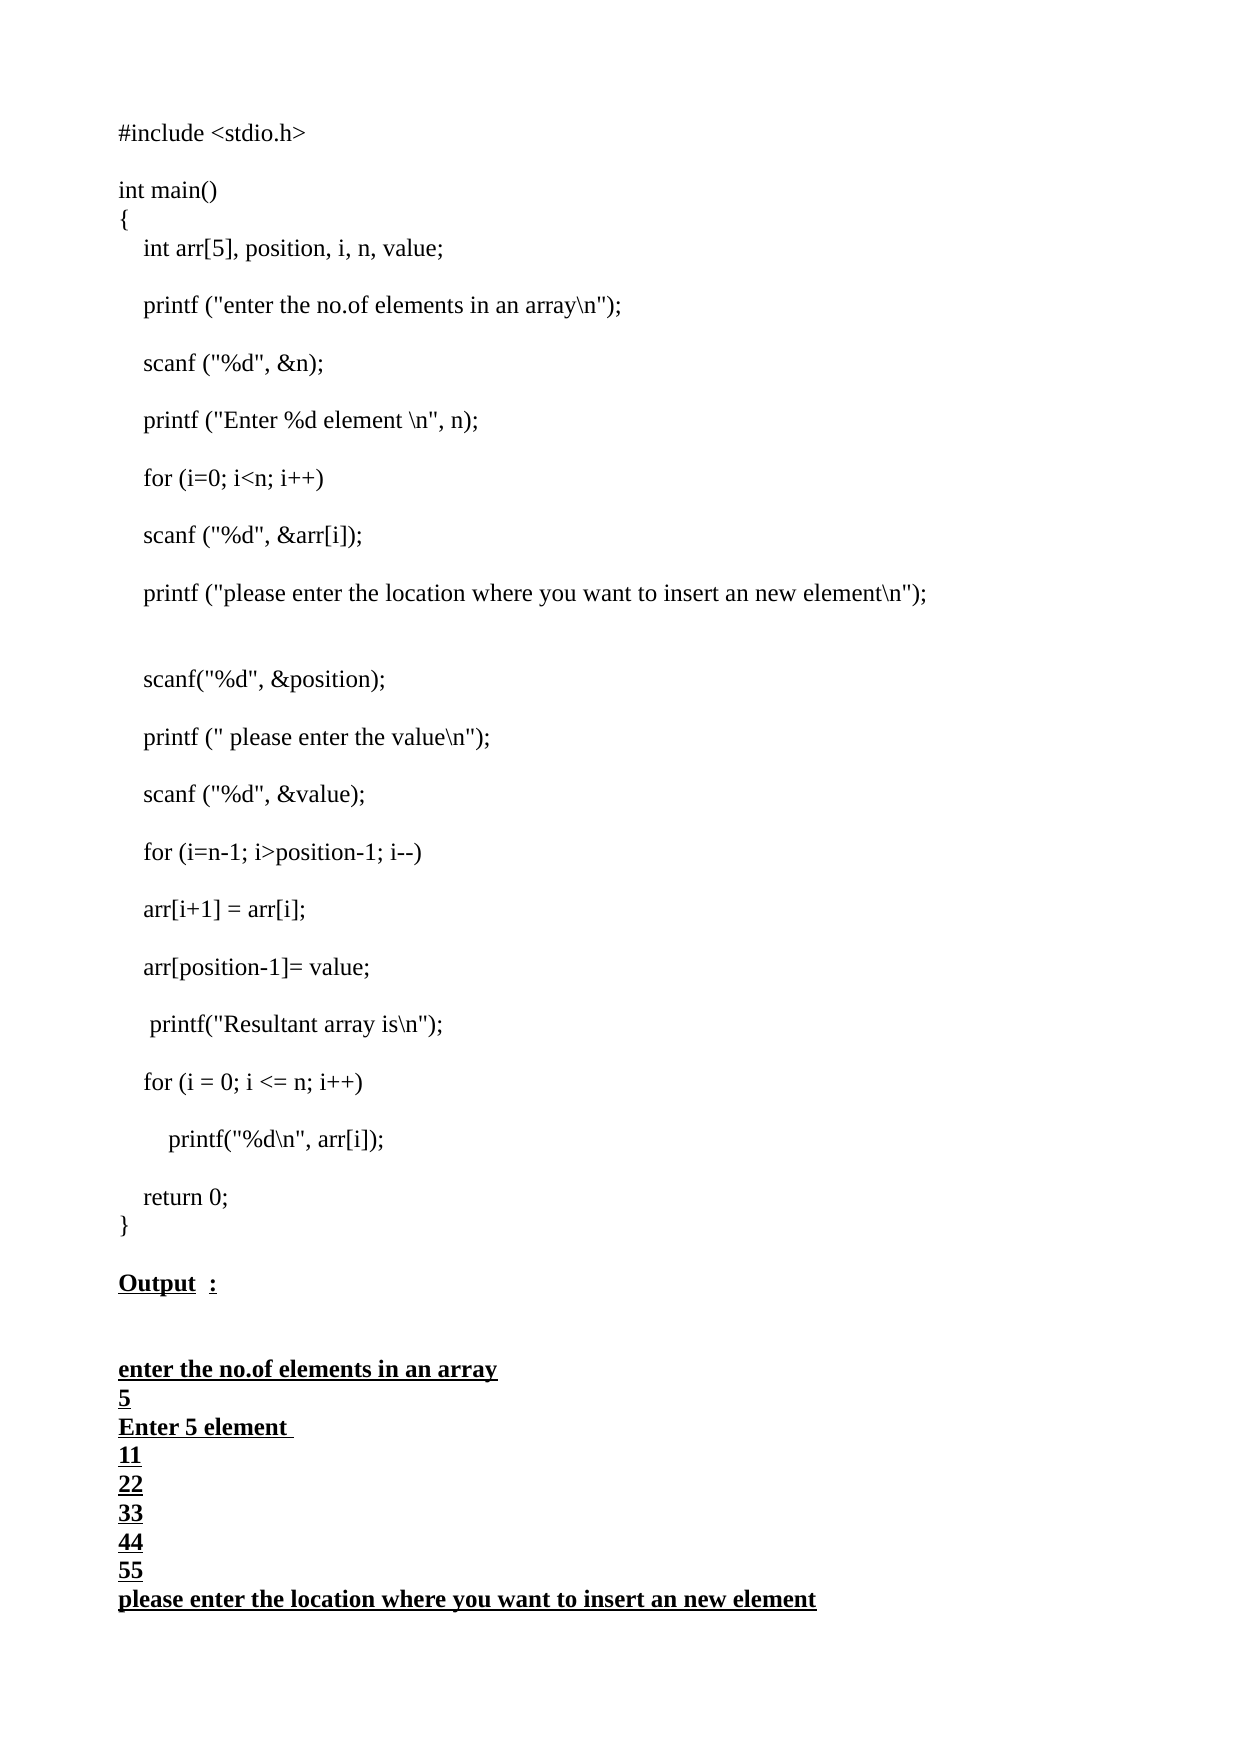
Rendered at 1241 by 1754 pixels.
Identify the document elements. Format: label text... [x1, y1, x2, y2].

text scanf ("%d", &n); [118, 348, 1122, 377]
text scanf("%d", &position); [118, 664, 1122, 693]
text } [118, 1211, 1122, 1239]
text for (i=n-1; i>position-1; i--) [118, 837, 1122, 866]
text Output : [118, 1268, 1122, 1297]
text arr[i+1] = arr[i]; [118, 894, 1122, 923]
text scanf ("%d", &arr[i]); [118, 521, 1122, 549]
text 5 [118, 1383, 1122, 1412]
text #include <stdio.h> [118, 118, 1122, 147]
text for (i = 0; i <= n; i++) [118, 1067, 1122, 1096]
text 11 [118, 1441, 1122, 1469]
text please enter the location where you want to insert an new element [118, 1584, 1122, 1613]
text printf ("enter the no.of elements in an array\n"); [118, 291, 1122, 319]
text { [118, 204, 1122, 233]
text scanf ("%d", &value); [118, 779, 1122, 808]
text printf ("please enter the location where you want to insert an new element\n"); [118, 578, 1122, 607]
text printf("%d\n", arr[i]); [118, 1124, 1122, 1153]
text arr[position-1]= value; [118, 952, 1122, 981]
text for (i=0; i<n; i++) [118, 463, 1122, 492]
text printf("Resultant array is\n"); [118, 1009, 1122, 1038]
text 33 [118, 1498, 1122, 1527]
text int main() [118, 176, 1122, 204]
text 22 [118, 1469, 1122, 1498]
text int arr[5], position, i, n, value; [118, 233, 1122, 262]
text Enter 5 element [118, 1412, 1122, 1441]
text 55 [118, 1556, 1122, 1584]
text printf (" please enter the value\n"); [118, 722, 1122, 751]
text enter the no.of elements in an array [118, 1354, 1122, 1383]
text printf ("Enter %d element \n", n); [118, 406, 1122, 434]
text return 0; [118, 1182, 1122, 1211]
text 44 [118, 1527, 1122, 1556]
